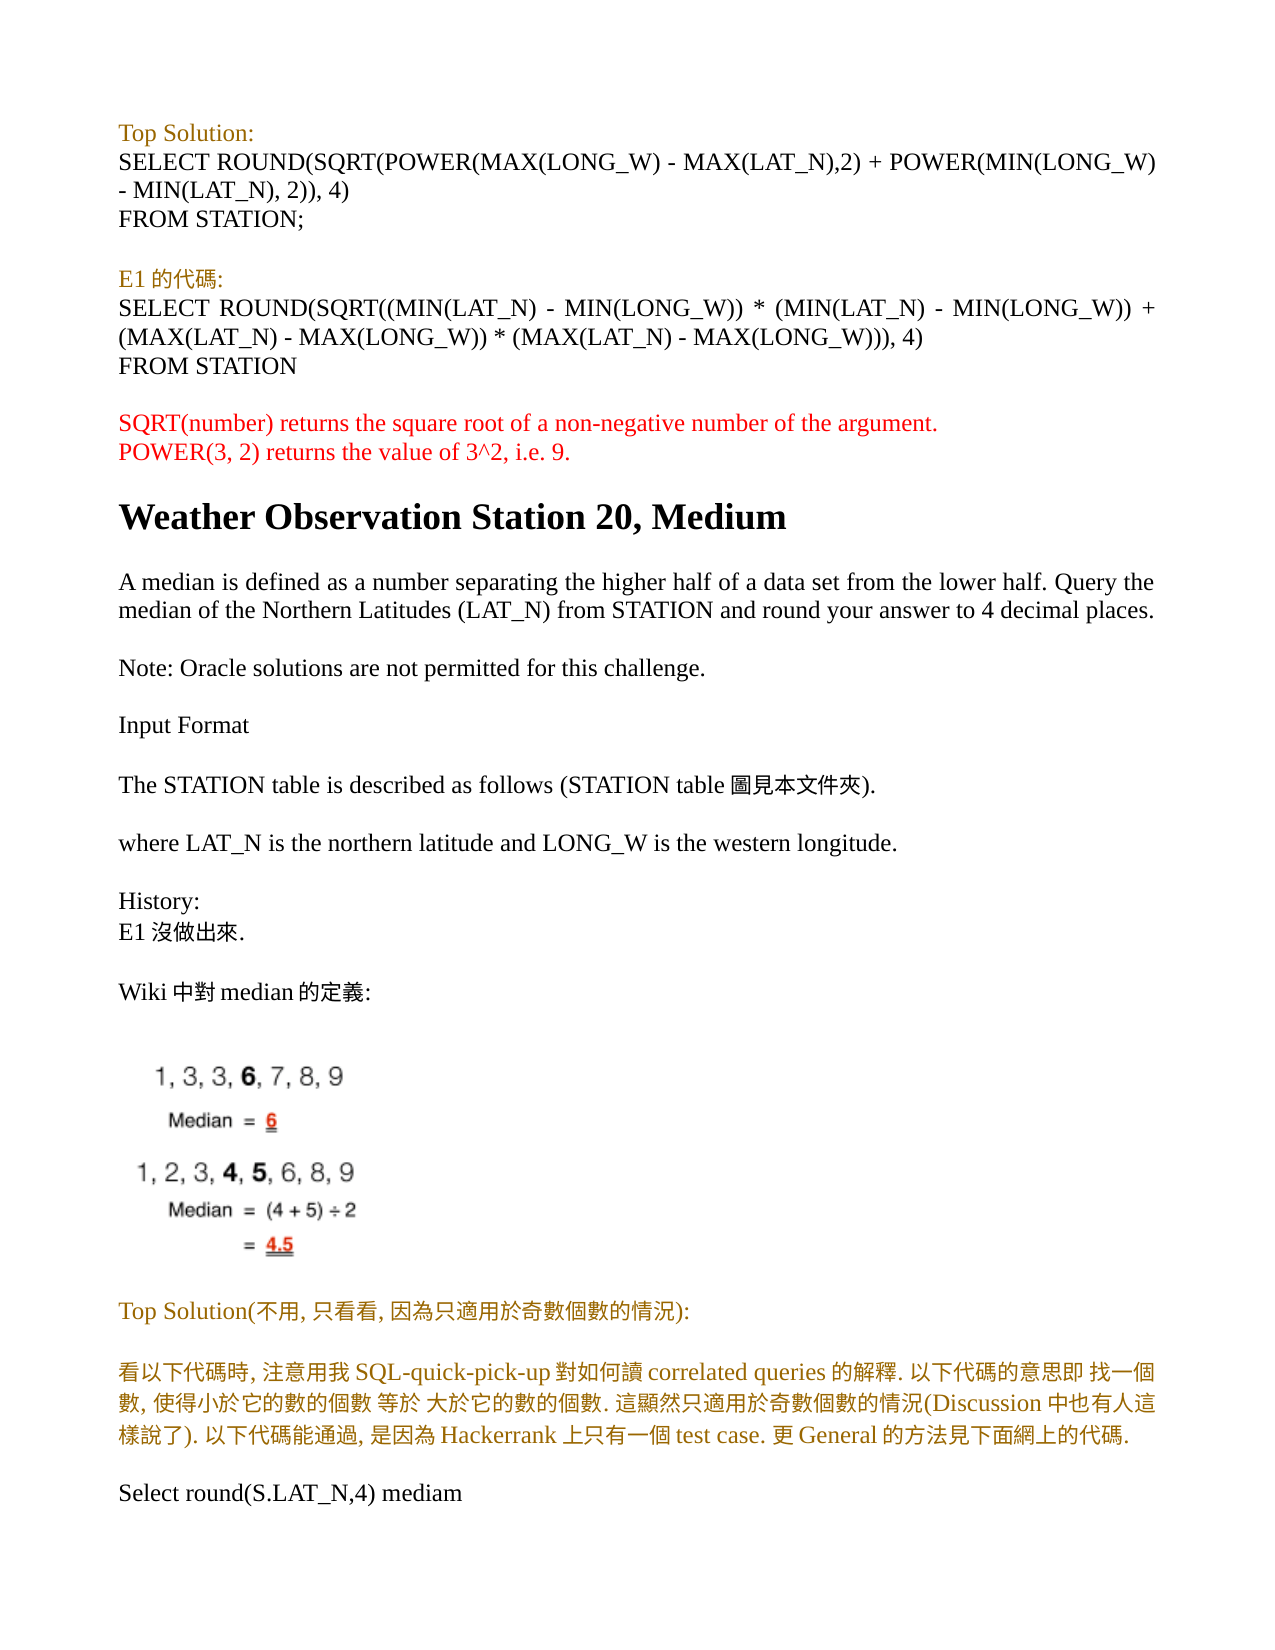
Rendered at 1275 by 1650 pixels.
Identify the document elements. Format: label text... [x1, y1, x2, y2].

text FROM STATION; [118, 204, 1157, 233]
text E1沒做出來. [118, 914, 1157, 946]
text Top Solution: [118, 118, 1157, 147]
text SQRT(number) returns the square root of a non-negative number of the argument. [118, 408, 1157, 437]
text Top Solution(不用, 只看看, 因為只適用於奇數個數的情況): [118, 1294, 1157, 1326]
text 看以下代碼時, 注意用我SQL-quick-pick-up對如何讀correlated queries的解釋. 以下代碼的意思即 找一個數, 使得小於它的數的個數 等於 大於它的數的個數. 這顯然只適用於奇數個數的情況(Discussion中也有人這樣說了). 以下代碼能通過, 是因為Hackerrank上只有一個test case. 更General的方法見下面網上的代碼. [118, 1354, 1157, 1449]
text E1的代碼: [118, 262, 1157, 293]
text The STATION table is described as follows (STATION table圖見本文件夾). [118, 768, 1157, 799]
text POWER(3, 2) returns the value of 3^2, i.e. 9. [118, 437, 1157, 466]
text FROM STATION [118, 351, 1157, 380]
picture [117, 1056, 393, 1263]
text Wiki中對median的定義: [118, 975, 1157, 1007]
text SELECT ROUND(SQRT((MIN(LAT_N) - MIN(LONG_W)) * (MIN(LAT_N) - MIN(LONG_W)) + (MAX(LAT_N) - MAX(LONG_W)) * (MAX(LAT_N) - MAX(LONG_W))), 4) [118, 293, 1157, 351]
text SELECT ROUND(SQRT(POWER(MAX(LONG_W) - MAX(LAT_N),2) + POWER(MIN(LONG_W) - MIN(LAT_N), 2)), 4) [118, 147, 1157, 204]
text A median is defined as a number separating the higher half of a data set from the lower half. Query the median of the Northern Latitudes (LAT_N) from STATION and round your answer to 4 decimal places. [118, 567, 1157, 624]
text where LAT_N is the northern latitude and LONG_W is the western longitude. [118, 828, 1157, 857]
text Weather Observation Station 20, Medium [118, 495, 1157, 538]
text History: [118, 886, 1157, 914]
text Note: Oracle solutions are not permitted for this challenge. [118, 653, 1157, 682]
text Select round(S.LAT_N,4) mediam [118, 1478, 1157, 1507]
text Input Format [118, 710, 1157, 739]
